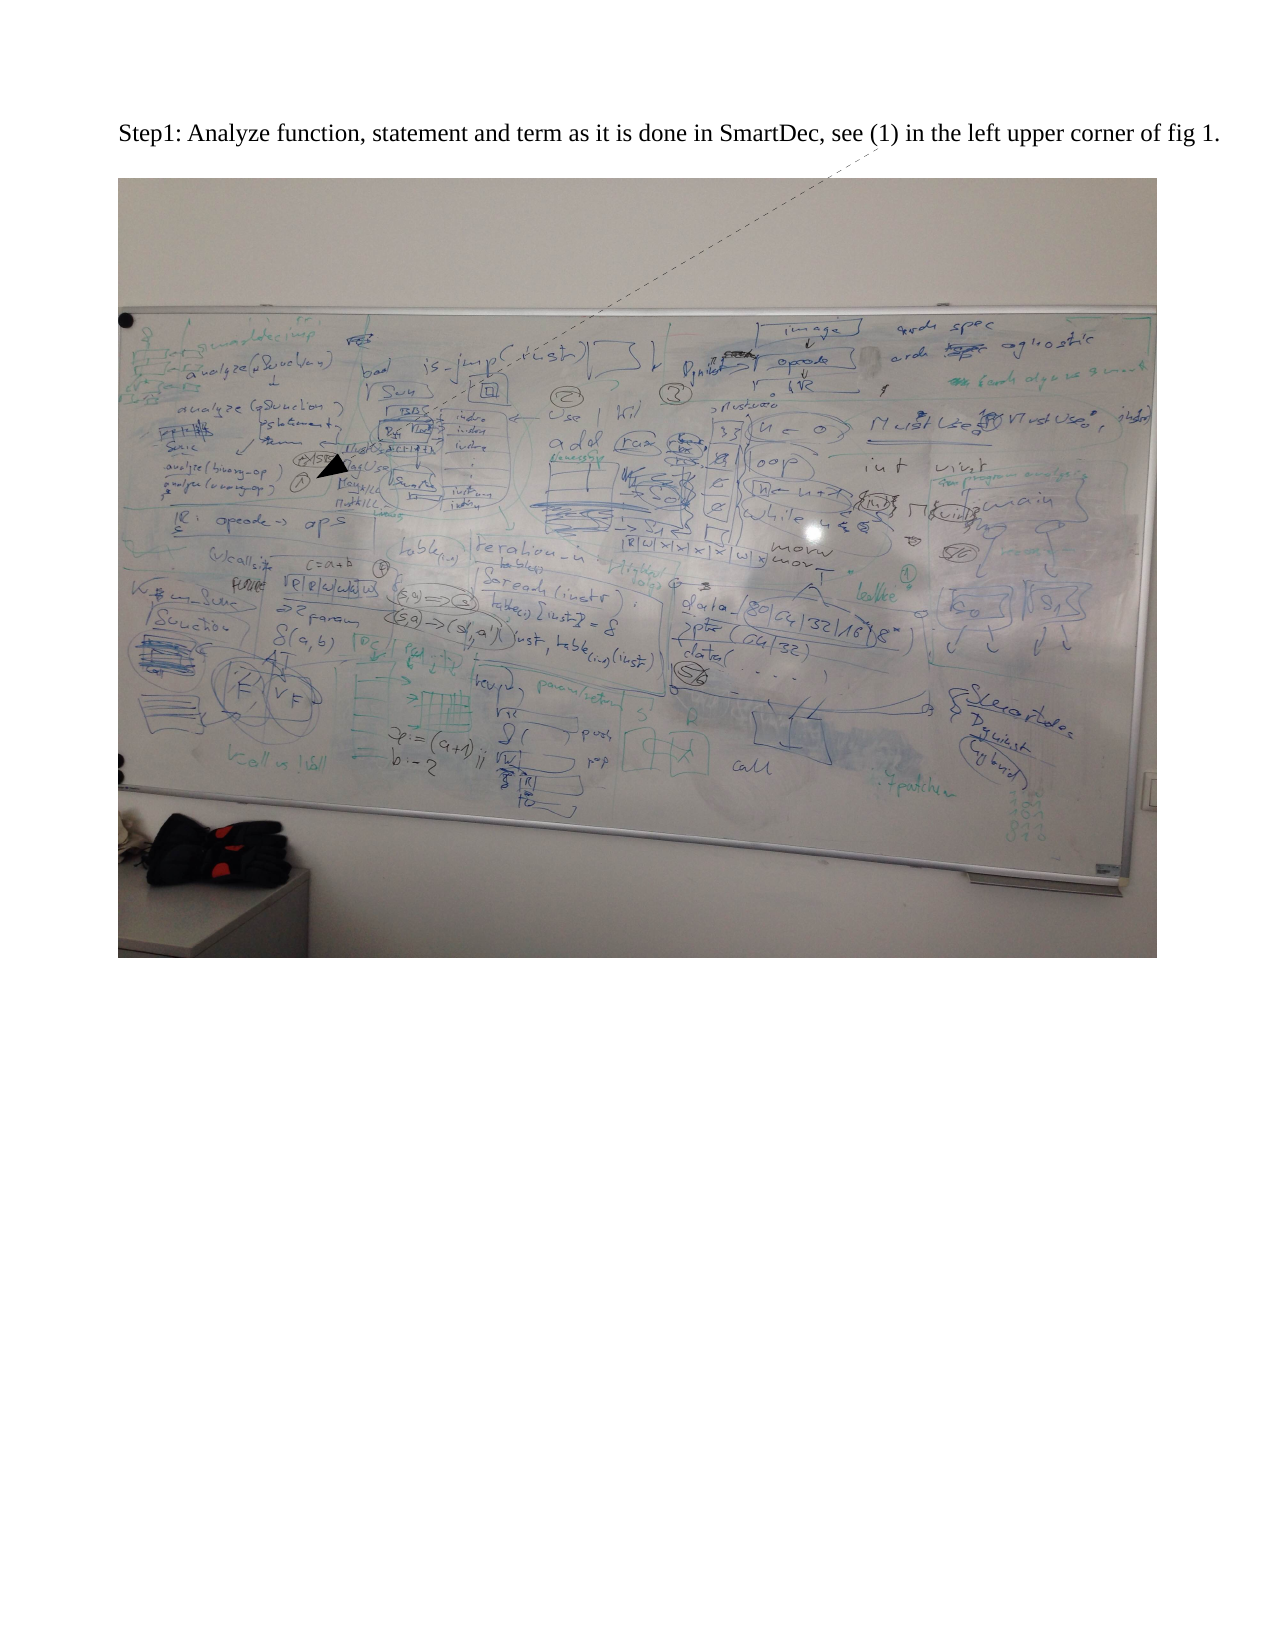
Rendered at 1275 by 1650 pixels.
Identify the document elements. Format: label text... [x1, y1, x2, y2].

picture [118, 178, 1157, 958]
text Step1: Analyze function, statement and term as it is done in SmartDec, see (1) in the left upper corner of fig 1. [118, 118, 1243, 147]
